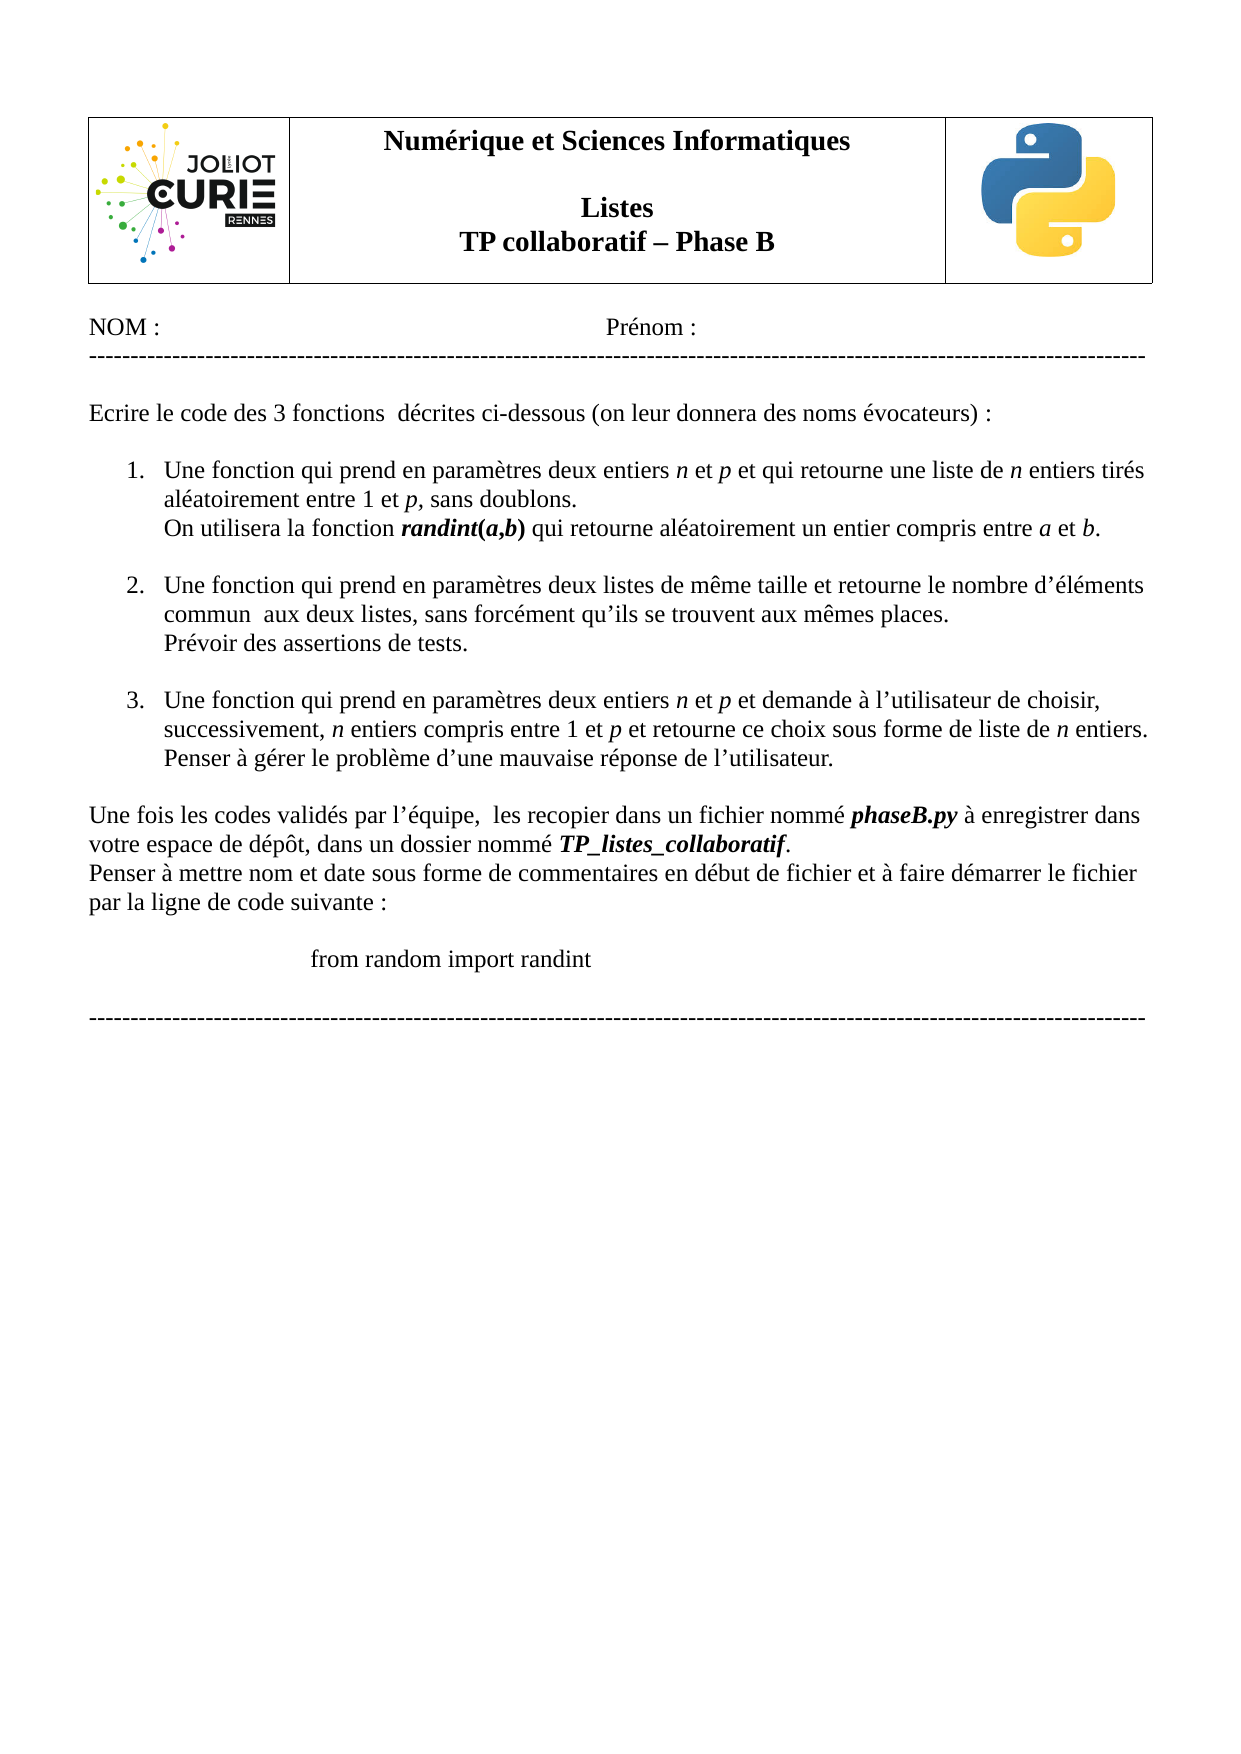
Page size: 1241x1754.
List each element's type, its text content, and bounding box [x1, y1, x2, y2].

table_header [89, 118, 289, 283]
text ------------------------------------------------------------------------------------------------------------------------------- [88, 341, 1152, 369]
list Une fonction qui prend en paramètres deux listes de même taille et retourne le nombre d’éléments commun aux deux listes, sans forcément qu’ils se trouvent aux mêmes places. [126, 571, 1152, 628]
text Penser à mettre nom et date sous forme de commentaires en début de fichier et à faire démarrer le fichier par la ligne de code suivante : [88, 858, 1152, 916]
list Une fonction qui prend en paramètres deux entiers n et p et qui retourne une liste de n entiers tirés aléatoirement entre 1 et p, sans doublons. [126, 456, 1152, 513]
text from random import randint [88, 944, 1152, 973]
text ------------------------------------------------------------------------------------------------------------------------------- [88, 1002, 1152, 1031]
table_header Numérique et Sciences Informatiques Listes TP collaboratif – Phase B [290, 118, 945, 283]
text Ecrire le code des 3 fonctions décrites ci-dessous (on leur donnera des noms évocateurs) : [88, 398, 1152, 427]
table_header [946, 118, 1152, 283]
picture [981, 123, 1116, 257]
list Une fonction qui prend en paramètres deux entiers n et p et demande à l’utilisateur de choisir, successivement, n entiers compris entre 1 et p et retourne ce choix sous forme de liste de n entiers. Penser à gérer le problème d’une mauvaise réponse de l’utilisateur. [126, 686, 1152, 772]
picture [95, 123, 275, 263]
list On utilisera la fonction randint(a,b) qui retourne aléatoirement un entier compris entre a et b. [126, 513, 1152, 542]
text Une fois les codes validés par l’équipe, les recopier dans un fichier nommé phaseB.py à enregistrer dans votre espace de dépôt, dans un dossier nommé TP_listes_collaboratif. [88, 801, 1152, 858]
list Prévoir des assertions de tests. [126, 628, 1152, 657]
text NOM : Prénom : [88, 312, 1152, 341]
